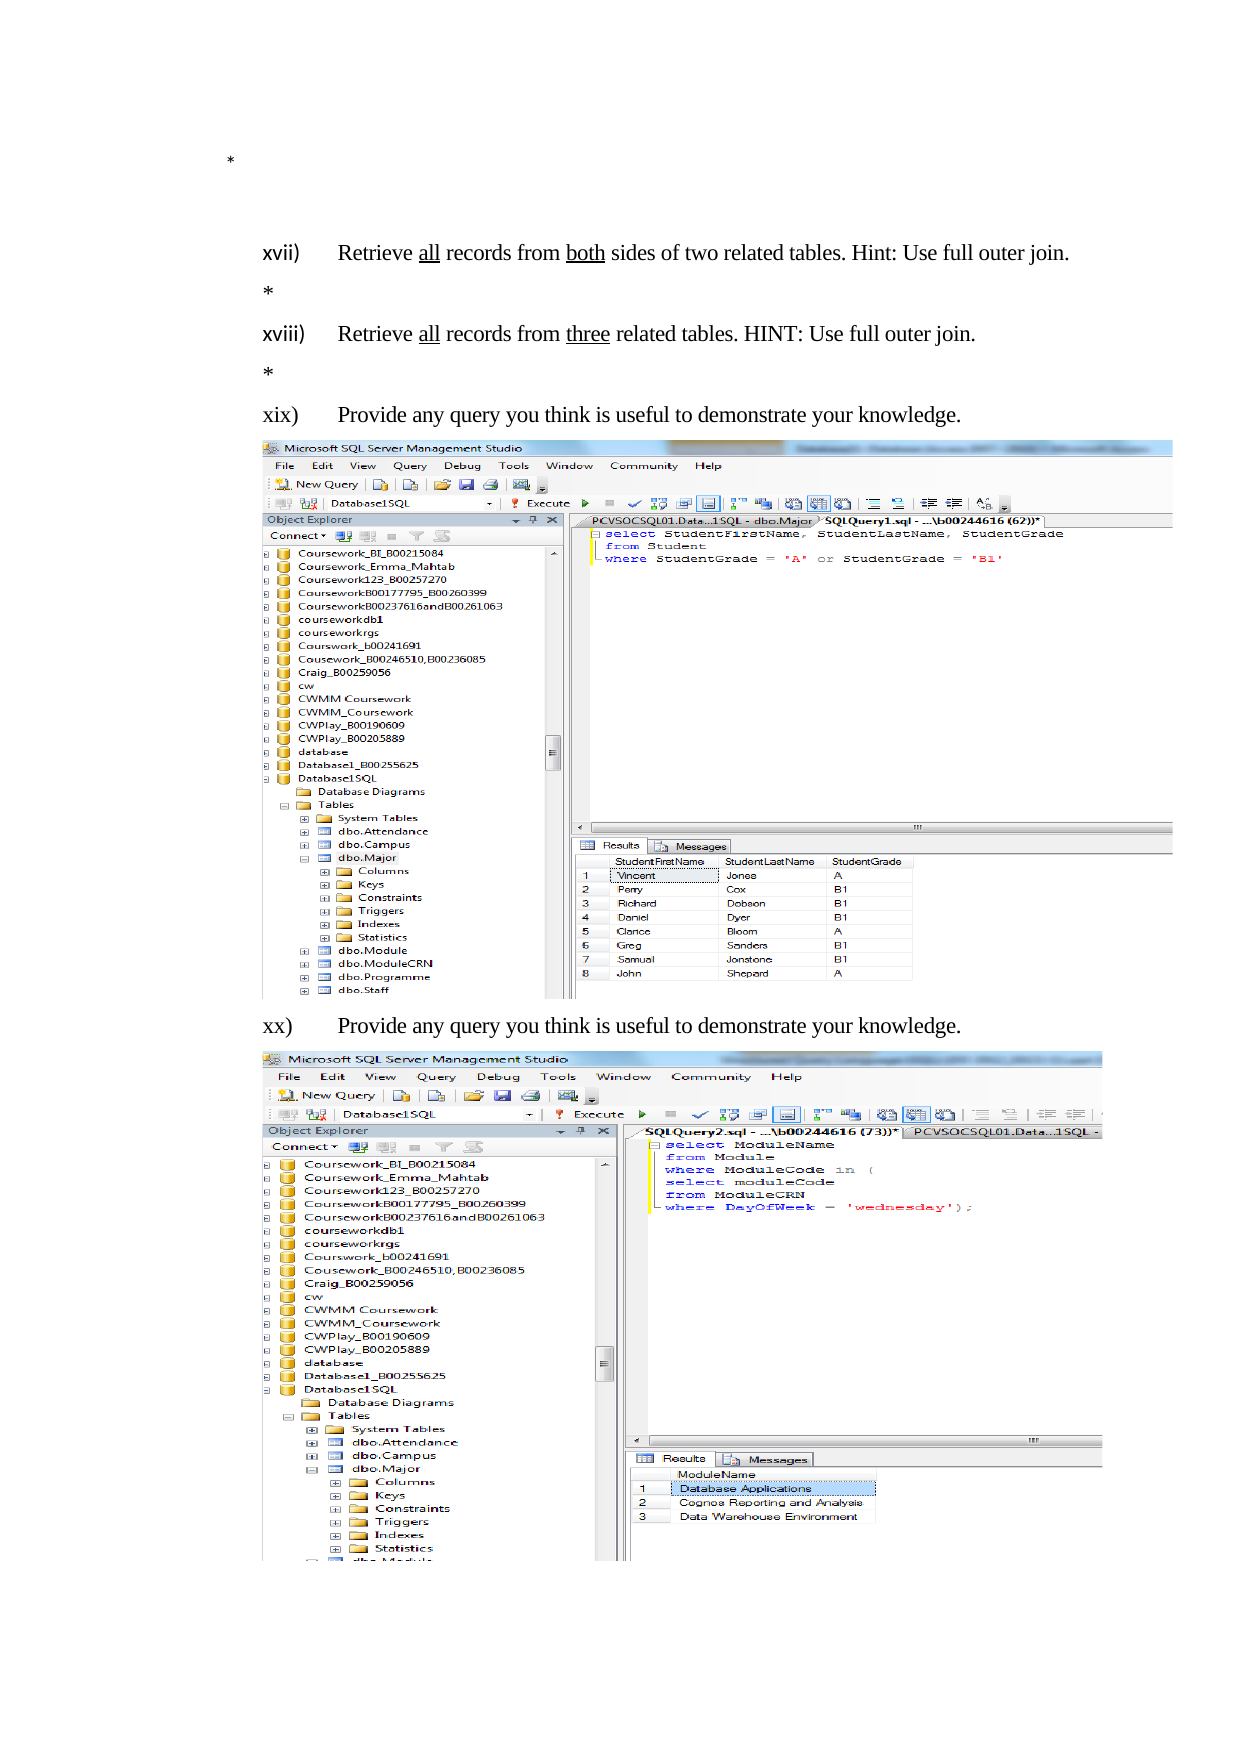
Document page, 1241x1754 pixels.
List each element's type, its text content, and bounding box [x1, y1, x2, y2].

list * [225, 150, 1090, 178]
list * [262, 361, 1090, 387]
list Provide any query you think is useful to demonstrate your knowledge. [262, 401, 1090, 427]
list Retrieve all records from three related tables. HINT: Use full outer join. [262, 319, 1090, 347]
list * [262, 280, 1090, 306]
list Provide any query you think is useful to demonstrate your knowledge. [262, 1012, 1090, 1039]
list Retrieve all records from both sides of two related tables. Hint: Use full outer join. [262, 238, 1090, 266]
